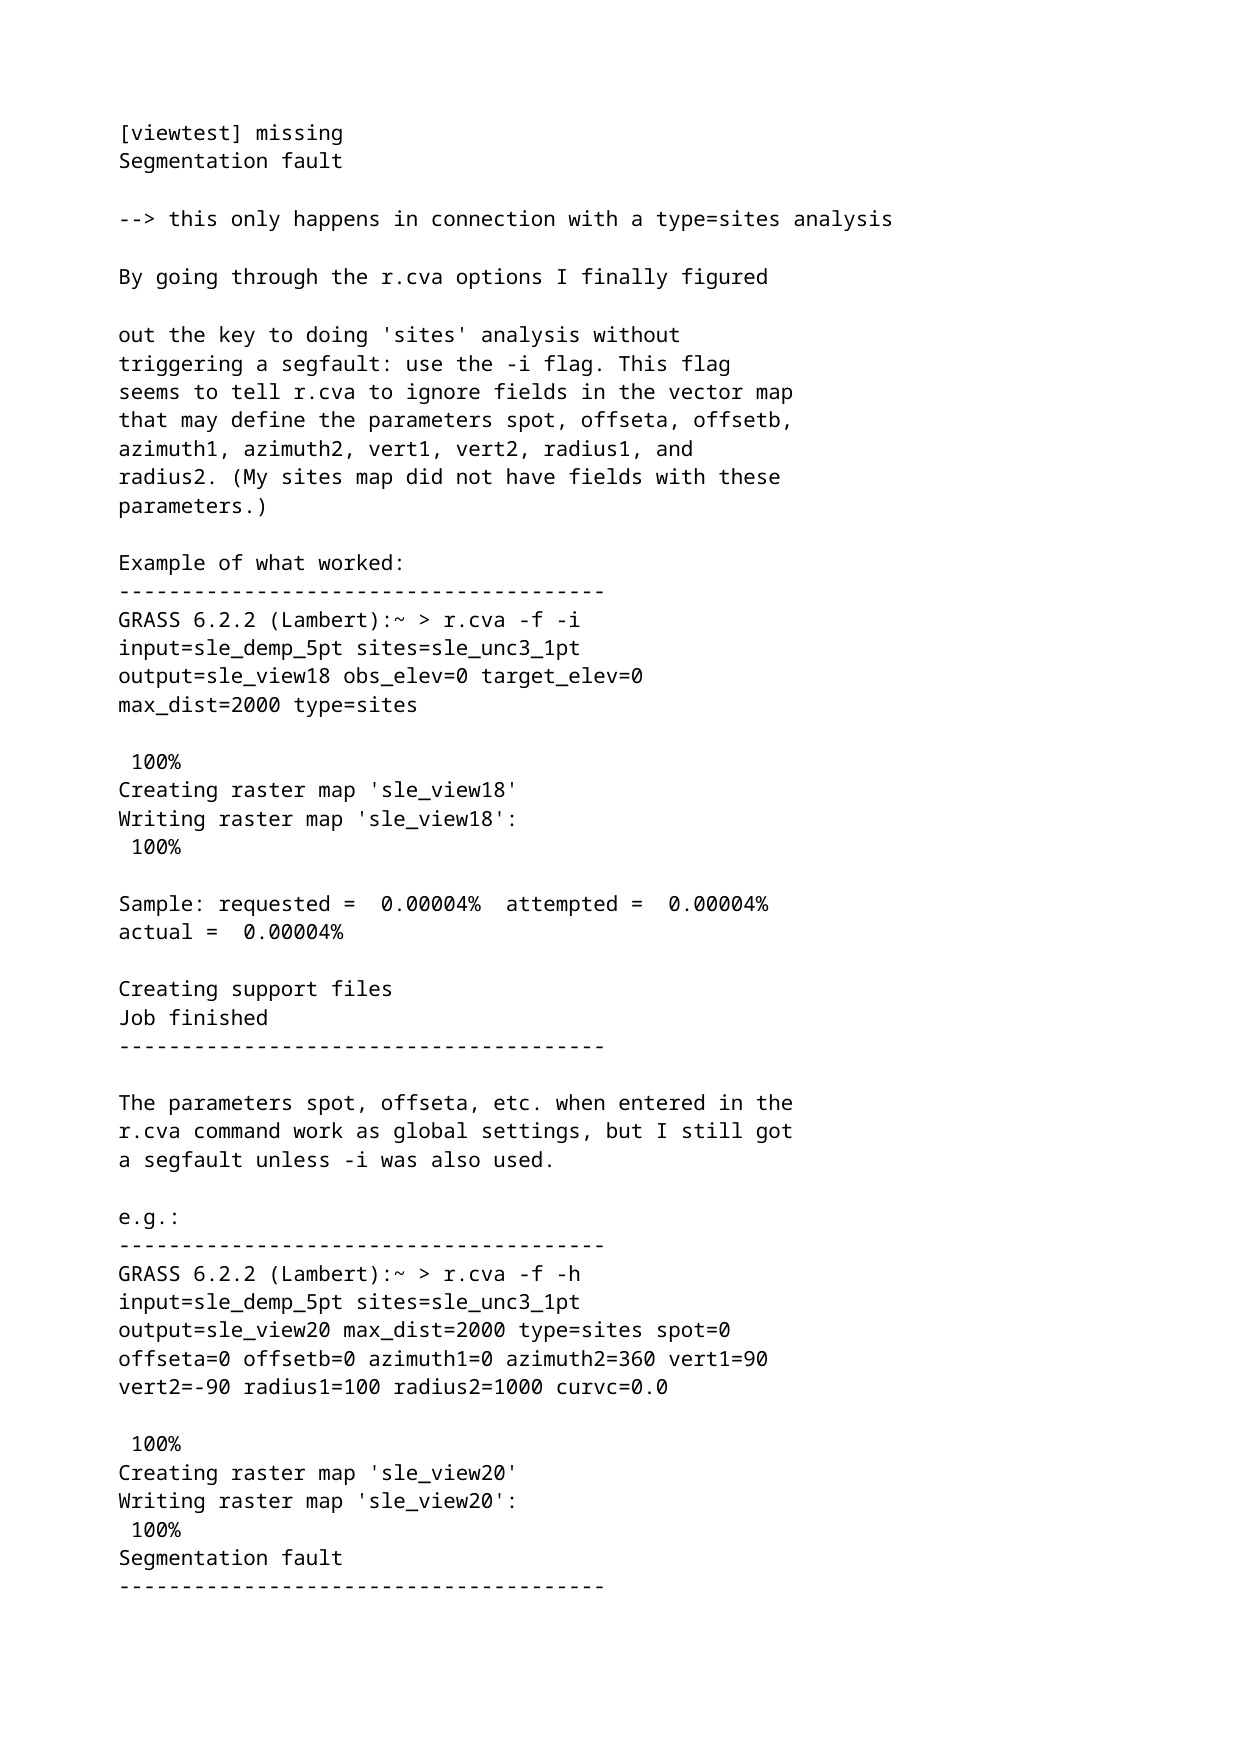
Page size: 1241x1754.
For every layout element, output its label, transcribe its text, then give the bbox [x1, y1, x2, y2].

text output=sle_view18 obs_elev=0 target_elev=0 [118, 662, 1122, 690]
text Creating raster map 'sle_view18' [118, 775, 1122, 804]
text azimuth1, azimuth2, vert1, vert2, radius1, and [118, 434, 1122, 462]
text [viewtest] missing [118, 118, 1122, 147]
text 100% [118, 1429, 1122, 1458]
text 100% [118, 747, 1122, 775]
text 100% [118, 1515, 1122, 1543]
text triggering a segfault: use the -i flag. This flag [118, 349, 1122, 377]
text r.cva command work as global settings, but I still got [118, 1117, 1122, 1145]
text 100% [118, 832, 1122, 861]
text GRASS 6.2.2 (Lambert):~ > r.cva -f -h [118, 1259, 1122, 1287]
text --------------------------------------- [118, 1230, 1122, 1259]
text actual = 0.00004% [118, 917, 1122, 946]
text a segfault unless -i was also used. [118, 1145, 1122, 1173]
text The parameters spot, offseta, etc. when entered in the [118, 1088, 1122, 1117]
text radius2. (My sites map did not have fields with these [118, 462, 1122, 491]
text --------------------------------------- [118, 1572, 1122, 1600]
text Example of what worked: [118, 548, 1122, 576]
text max_dist=2000 type=sites [118, 690, 1122, 718]
text Writing raster map 'sle_view18': [118, 804, 1122, 832]
text parameters.) [118, 491, 1122, 519]
text out the key to doing 'sites' analysis without [118, 320, 1122, 349]
text --------------------------------------- [118, 1031, 1122, 1060]
text that may define the parameters spot, offseta, offsetb, [118, 406, 1122, 434]
text Creating raster map 'sle_view20' [118, 1458, 1122, 1486]
text e.g.: [118, 1202, 1122, 1230]
text Sample: requested = 0.00004% attempted = 0.00004% [118, 889, 1122, 917]
text Job finished [118, 1003, 1122, 1031]
text output=sle_view20 max_dist=2000 type=sites spot=0 [118, 1316, 1122, 1344]
text input=sle_demp_5pt sites=sle_unc3_1pt [118, 1287, 1122, 1316]
text offseta=0 offsetb=0 azimuth1=0 azimuth2=360 vert1=90 [118, 1344, 1122, 1372]
text Writing raster map 'sle_view20': [118, 1486, 1122, 1515]
text Segmentation fault [118, 1543, 1122, 1572]
text By going through the r.cva options I finally figured [118, 262, 1122, 291]
text Creating support files [118, 974, 1122, 1003]
text GRASS 6.2.2 (Lambert):~ > r.cva -f -i [118, 605, 1122, 633]
text Segmentation fault [118, 147, 1122, 175]
text input=sle_demp_5pt sites=sle_unc3_1pt [118, 633, 1122, 662]
text --------------------------------------- [118, 576, 1122, 605]
text --> this only happens in connection with a type=sites analysis [118, 204, 1122, 233]
text seems to tell r.cva to ignore fields in the vector map [118, 377, 1122, 406]
text vert2=-90 radius1=100 radius2=1000 curvc=0.0 [118, 1372, 1122, 1401]
